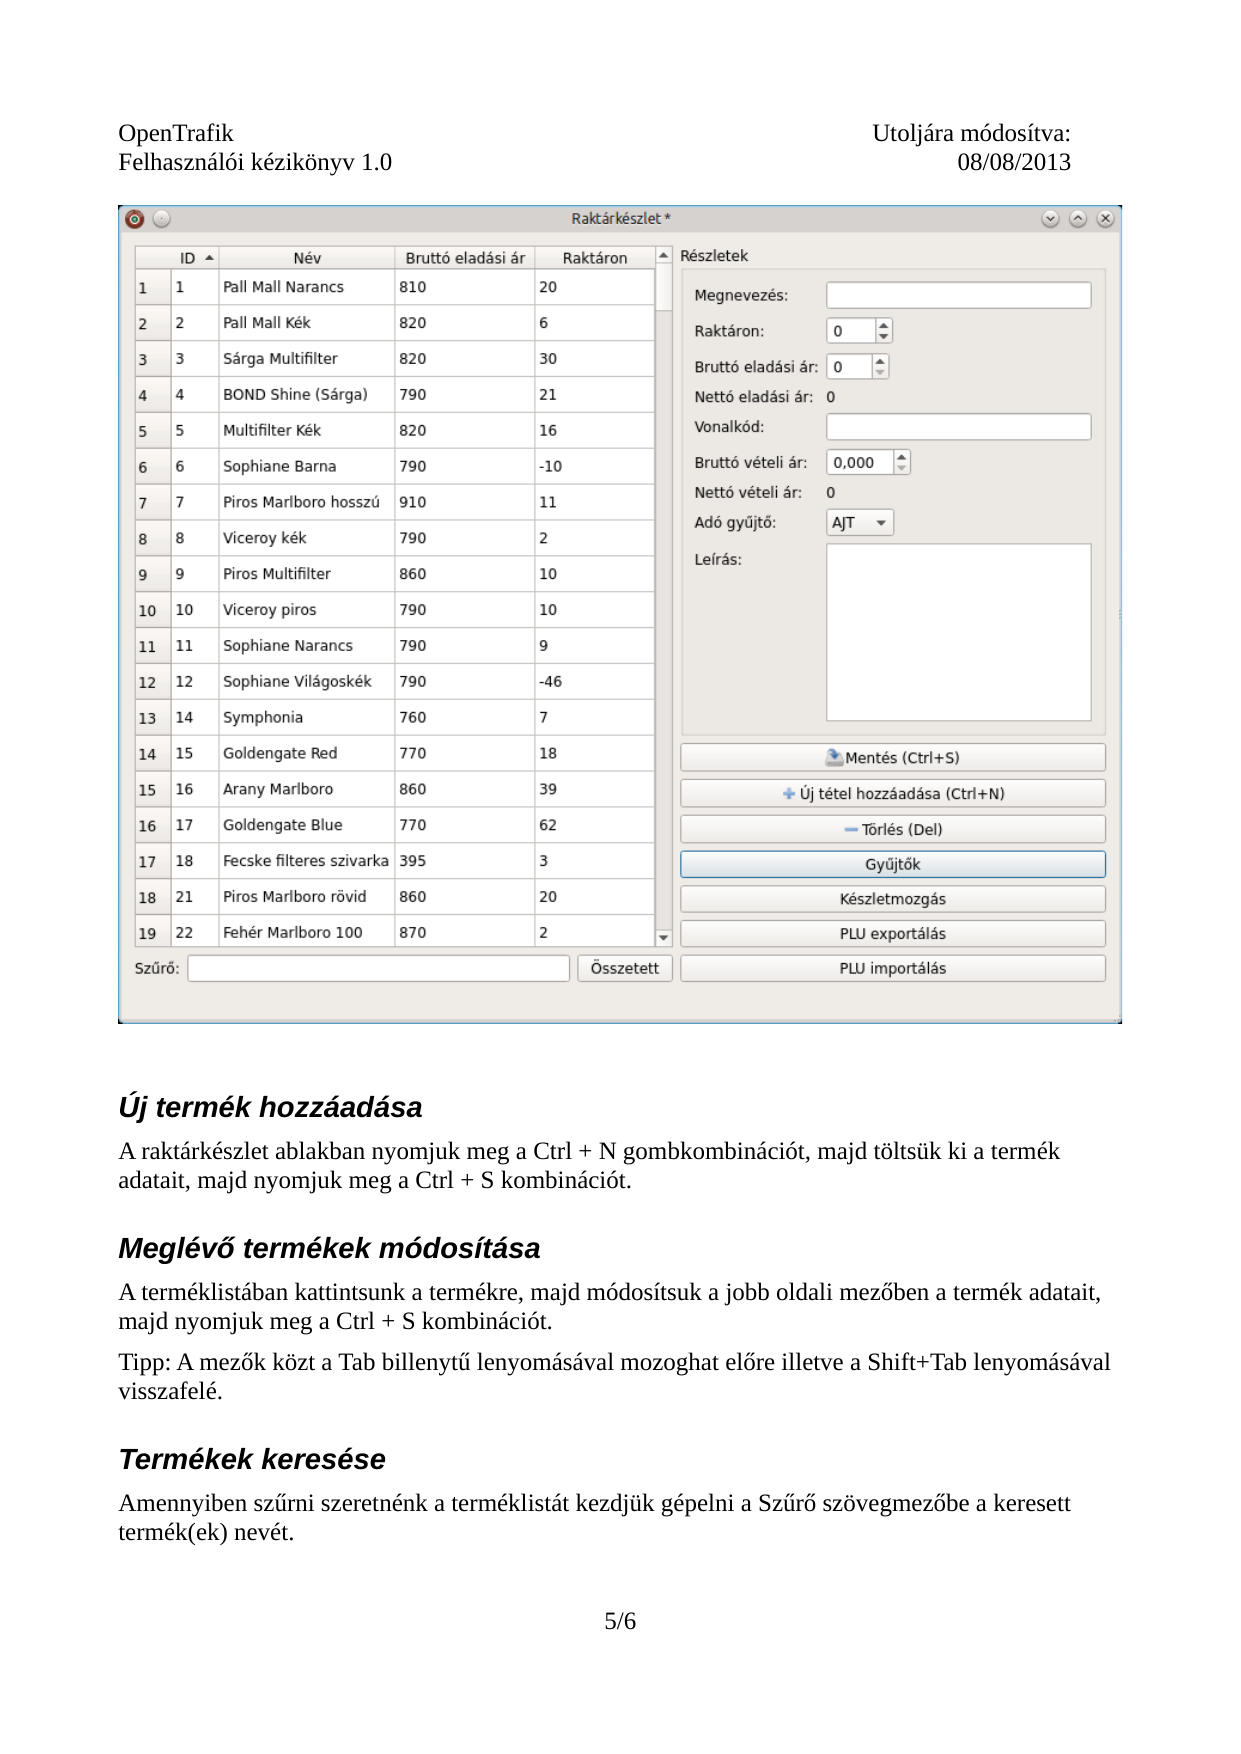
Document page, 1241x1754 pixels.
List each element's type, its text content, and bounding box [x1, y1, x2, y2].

text Tipp: A mezők közt a Tab billenytű lenyomásával mozoghat előre illetve a Shift+Tab lenyomásával visszafelé. [118, 1347, 1122, 1405]
subtitle Új termék hozzáadása [118, 1090, 1122, 1124]
text A raktárkészlet ablakban nyomjuk meg a Ctrl + N gombkombinációt, majd töltsük ki a termék adatait, majd nyomjuk meg a Ctrl + S kombinációt. [118, 1136, 1122, 1194]
subtitle Meglévő termékek módosítása [118, 1231, 1122, 1265]
picture [118, 205, 1123, 1024]
text A terméklistában kattintsunk a termékre, majd módosítsuk a jobb oldali mezőben a termék adatait, majd nyomjuk meg a Ctrl + S kombinációt. [118, 1277, 1122, 1335]
text Amennyiben szűrni szeretnénk a terméklistát kezdjük gépelni a Szűrő szövegmezőbe a keresett termék(ek) nevét. [118, 1488, 1122, 1546]
subtitle Termékek keresése [118, 1442, 1122, 1476]
